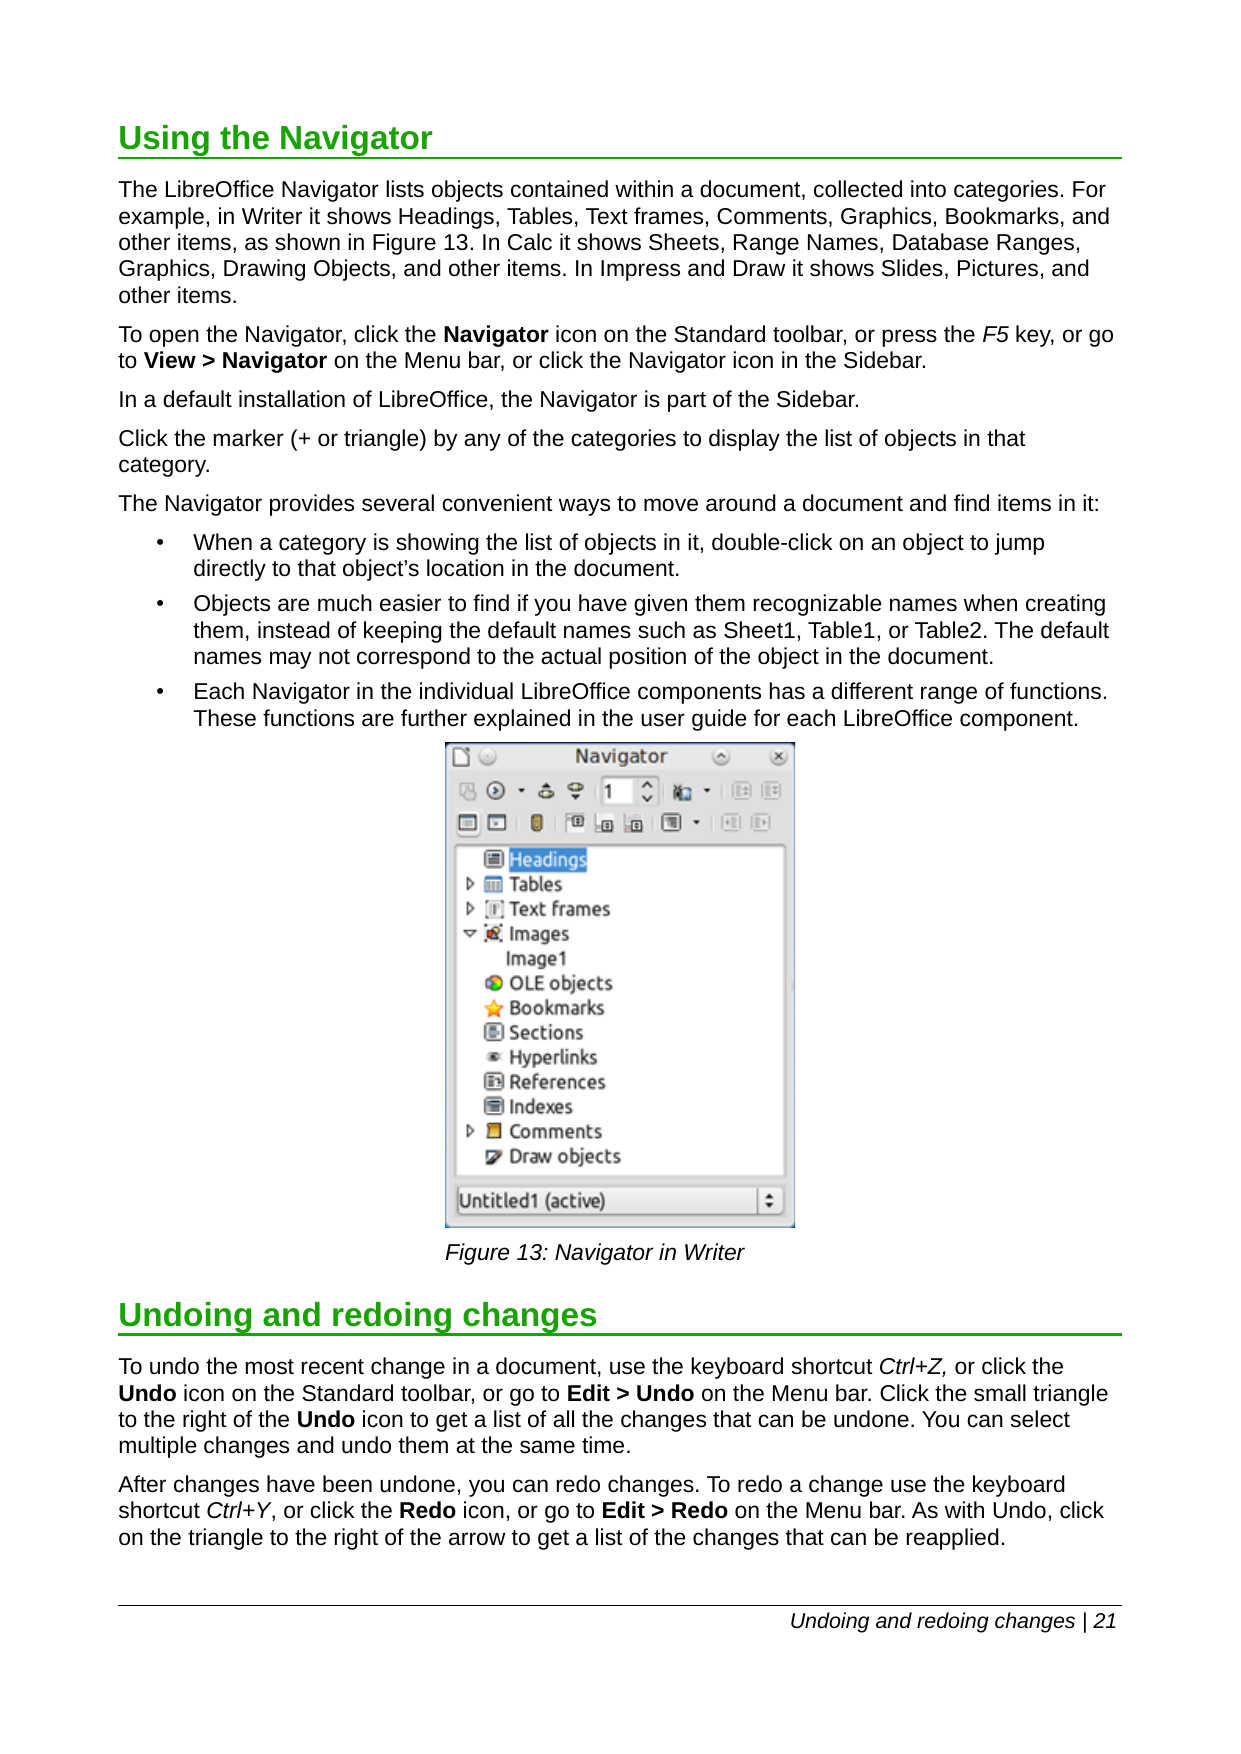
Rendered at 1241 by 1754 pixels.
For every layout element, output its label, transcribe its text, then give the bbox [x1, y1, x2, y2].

text The Navigator provides several convenient ways to move around a document and find items in it: [118, 490, 1122, 516]
subtitle Undoing and redoing changes [118, 1295, 1122, 1333]
list Each Navigator in the individual LibreOffice components has a different range of functions. These functions are further explained in the user guide for each LibreOffice component. [156, 678, 1122, 731]
text After changes have been undone, you can redo changes. To redo a change use the keyboard shortcut Ctrl+Y, or click the Redo icon, or go to Edit > Redo on the Menu bar. As with Undo, click on the triangle to the right of the arrow to get a list of the changes that can be reapplied. [118, 1471, 1122, 1550]
text The LibreOffice Navigator lists objects contained within a document, collected into categories. For example, in Writer it shows Headings, Tables, Text frames, Comments, Graphics, Bookmarks, and other items, as shown in Figure 13. In Calc it shows Sheets, Range Names, Database Ranges, Graphics, Drawing Objects, and other items. In Impress and Draw it shows Slides, Pictures, and other items. [118, 176, 1122, 308]
text In a default installation of LibreOffice, the Navigator is part of the Sidebar. [118, 386, 1122, 412]
list When a category is showing the list of objects in it, double-click on an object to jump directly to that object’s location in the document. [156, 529, 1122, 581]
text To undo the most recent change in a document, use the keyboard shortcut Ctrl+Z, or click the Undo icon on the Standard toolbar, or go to Edit > Undo on the Menu bar. Click the small triangle to the right of the Undo icon to get a list of all the changes that can be undone. You can select multiple changes and undo them at the same time. [118, 1353, 1122, 1459]
list Objects are much easier to find if you have given them recognizable names when creating them, instead of keeping the default names such as Sheet1, Table1, or Table2. The default names may not correspond to the actual position of the object in the document. [156, 590, 1122, 669]
text To open the Navigator, click the Navigator icon on the Standard toolbar, or press the F5 key, or go to View > Navigator on the Menu bar, or click the Navigator icon in the Sidebar. [118, 321, 1122, 373]
text Click the marker (+ or triangle) by any of the categories to display the list of objects in that category. [118, 425, 1122, 477]
text Figure 13: Navigator in Writer [445, 1239, 795, 1265]
subtitle Using the Navigator [118, 118, 1122, 157]
picture [445, 742, 796, 1228]
